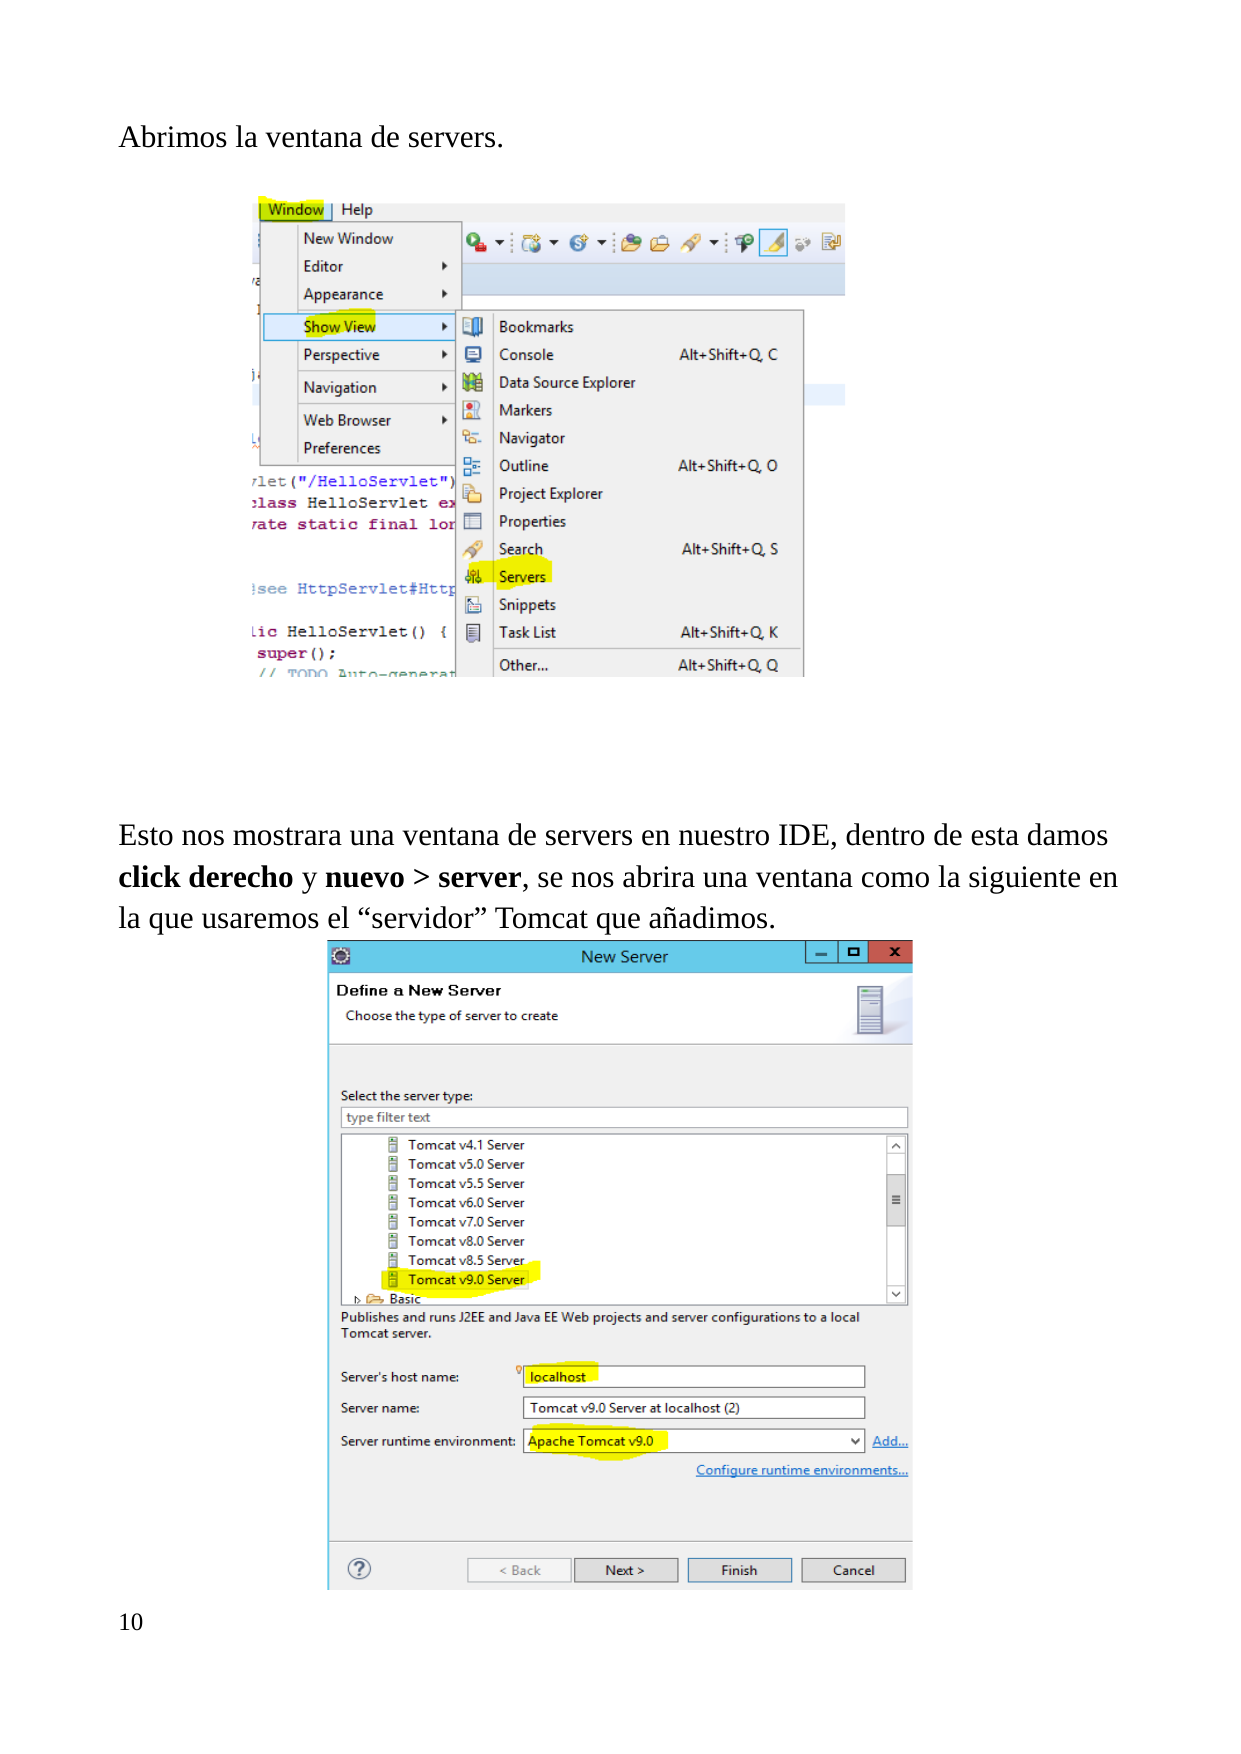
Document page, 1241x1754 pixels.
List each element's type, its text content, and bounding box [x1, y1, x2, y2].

text Esto nos mostrara una ventana de servers en nuestro IDE, dentro de esta damos click derecho y nuevo > server, se nos abrira una ventana como la siguiente en la que usaremos el “servidor” Tomcat que añadimos. [118, 817, 1122, 935]
picture [327, 940, 913, 1590]
text Abrimos la ventana de servers. [118, 118, 1122, 154]
picture [252, 196, 846, 677]
